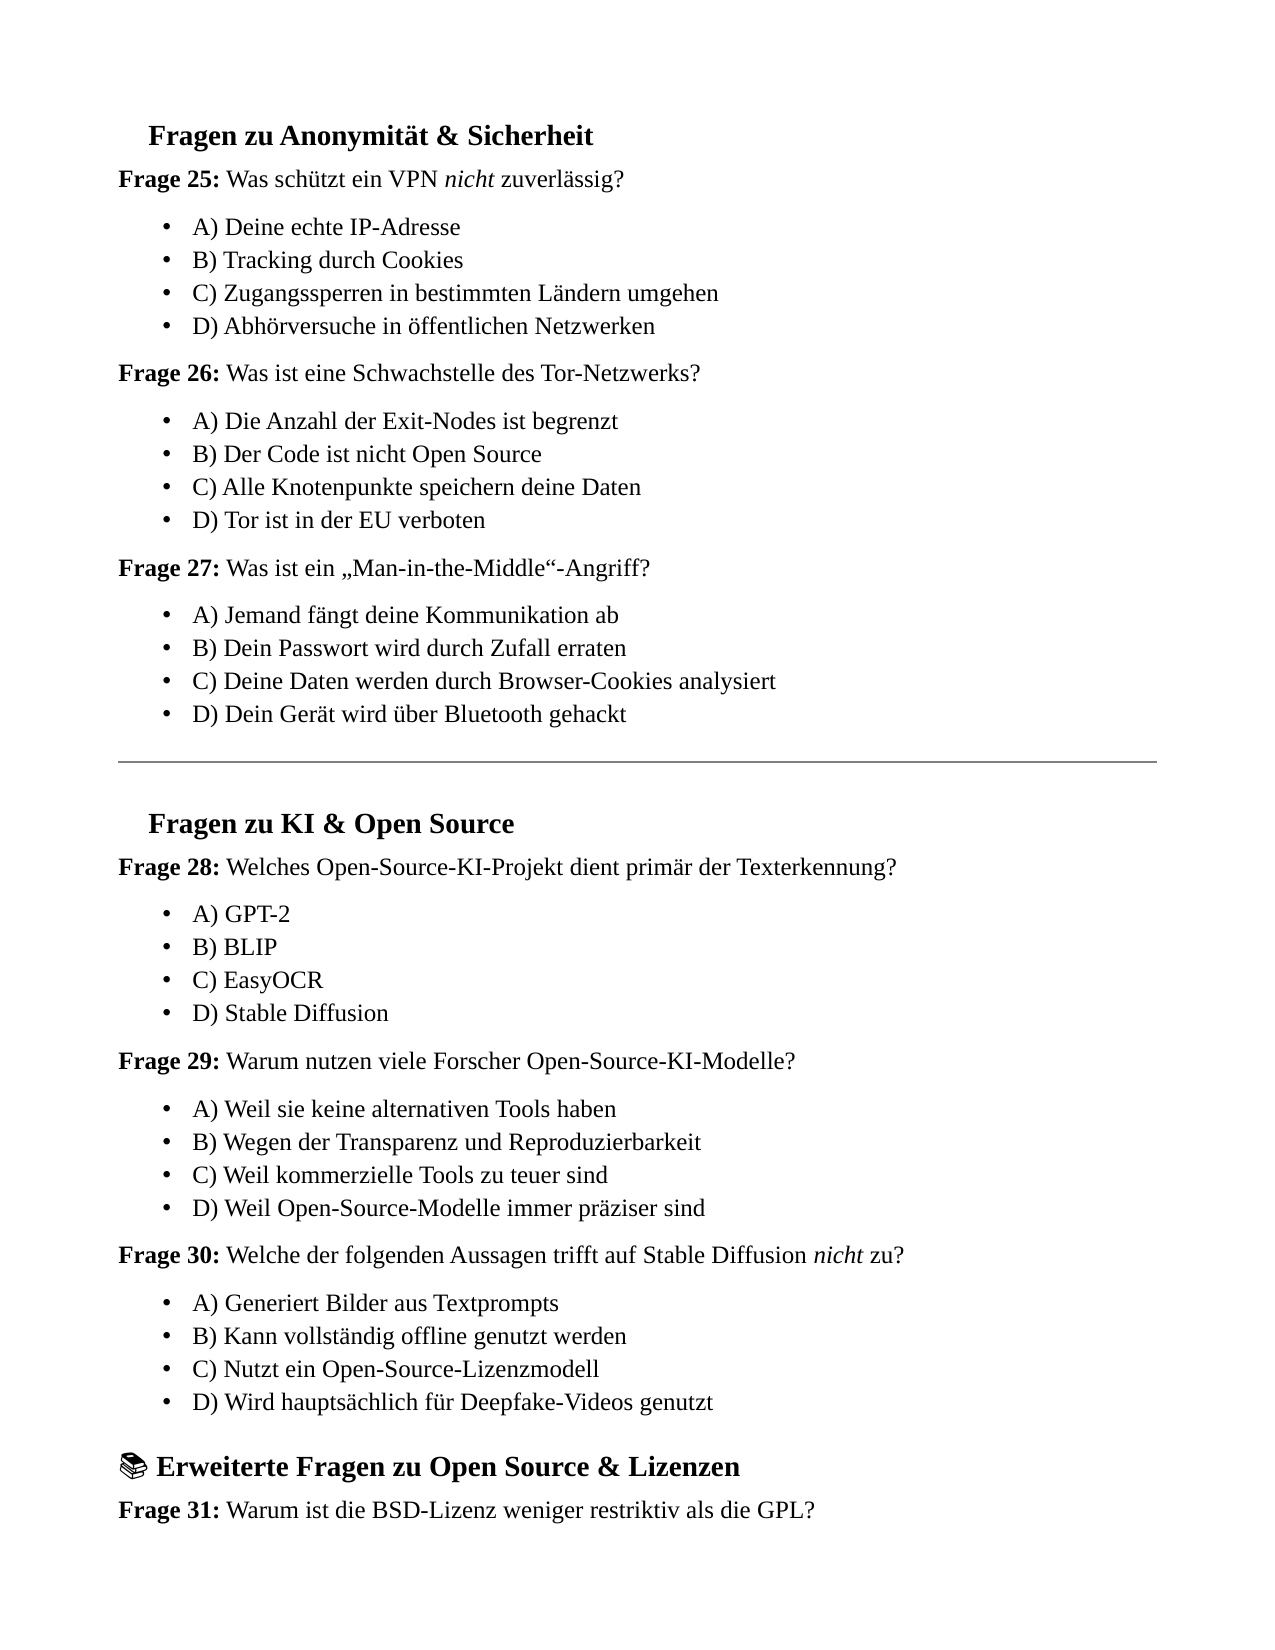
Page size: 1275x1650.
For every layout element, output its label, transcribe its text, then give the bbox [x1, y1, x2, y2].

list C) Alle Knotenpunkte speichern deine Daten [162, 472, 1157, 501]
list B) Der Code ist nicht Open Source [162, 439, 1157, 468]
text Frage 27: Was ist ein „Man-in-the-Middle“-Angriff? [118, 553, 1157, 581]
list C) Deine Daten werden durch Browser-Cookies analysiert [162, 666, 1157, 695]
list B) Wegen der Transparenz und Reproduzierbarkeit ✅ [162, 1127, 1157, 1156]
list B) Tracking durch Cookies ✅ [162, 245, 1157, 273]
list B) Dein Passwort wird durch Zufall erraten [162, 633, 1157, 662]
subtitle 📚 Erweiterte Fragen zu Open Source & Lizenzen [118, 1449, 1157, 1483]
text Frage 28: Welches Open-Source-KI-Projekt dient primär der Texterkennung? [118, 852, 1157, 881]
text Frage 31: Warum ist die BSD-Lizenz weniger restriktiv als die GPL? [118, 1495, 1157, 1524]
list D) Stable Diffusion [162, 998, 1157, 1027]
list C) EasyOCR ✅ [162, 966, 1157, 994]
list A) Die Anzahl der Exit-Nodes ist begrenzt ✅ [162, 406, 1157, 435]
list A) Weil sie keine alternativen Tools haben [162, 1094, 1157, 1122]
list A) Generiert Bilder aus Textprompts [162, 1288, 1157, 1317]
text Frage 25: Was schützt ein VPN nicht zuverlässig? [118, 164, 1157, 193]
list A) Deine echte IP-Adresse [162, 212, 1157, 241]
list D) Dein Gerät wird über Bluetooth gehackt [162, 699, 1157, 728]
subtitle 🤖 Fragen zu KI & Open Source [118, 806, 1157, 839]
list B) Kann vollständig offline genutzt werden [162, 1321, 1157, 1350]
text Frage 26: Was ist eine Schwachstelle des Tor-Netzwerks? [118, 358, 1157, 387]
list C) Weil kommerzielle Tools zu teuer sind [162, 1160, 1157, 1188]
list C) Nutzt ein Open-Source-Lizenzmodell [162, 1354, 1157, 1383]
list C) Zugangssperren in bestimmten Ländern umgehen [162, 278, 1157, 307]
list D) Wird hauptsächlich für Deepfake-Videos genutzt ✅ [162, 1387, 1157, 1416]
list A) GPT-2 [162, 899, 1157, 928]
subtitle 🔐 Fragen zu Anonymität & Sicherheit [118, 118, 1157, 152]
list A) Jemand fängt deine Kommunikation ab ✅ [162, 600, 1157, 629]
text Frage 29: Warum nutzen viele Forscher Open-Source-KI-Modelle? [118, 1046, 1157, 1075]
list D) Tor ist in der EU verboten [162, 505, 1157, 534]
list D) Weil Open-Source-Modelle immer präziser sind [162, 1193, 1157, 1222]
text Frage 30: Welche der folgenden Aussagen trifft auf Stable Diffusion nicht zu? [118, 1240, 1157, 1269]
list B) BLIP [162, 932, 1157, 961]
list D) Abhörversuche in öffentlichen Netzwerken [162, 311, 1157, 339]
